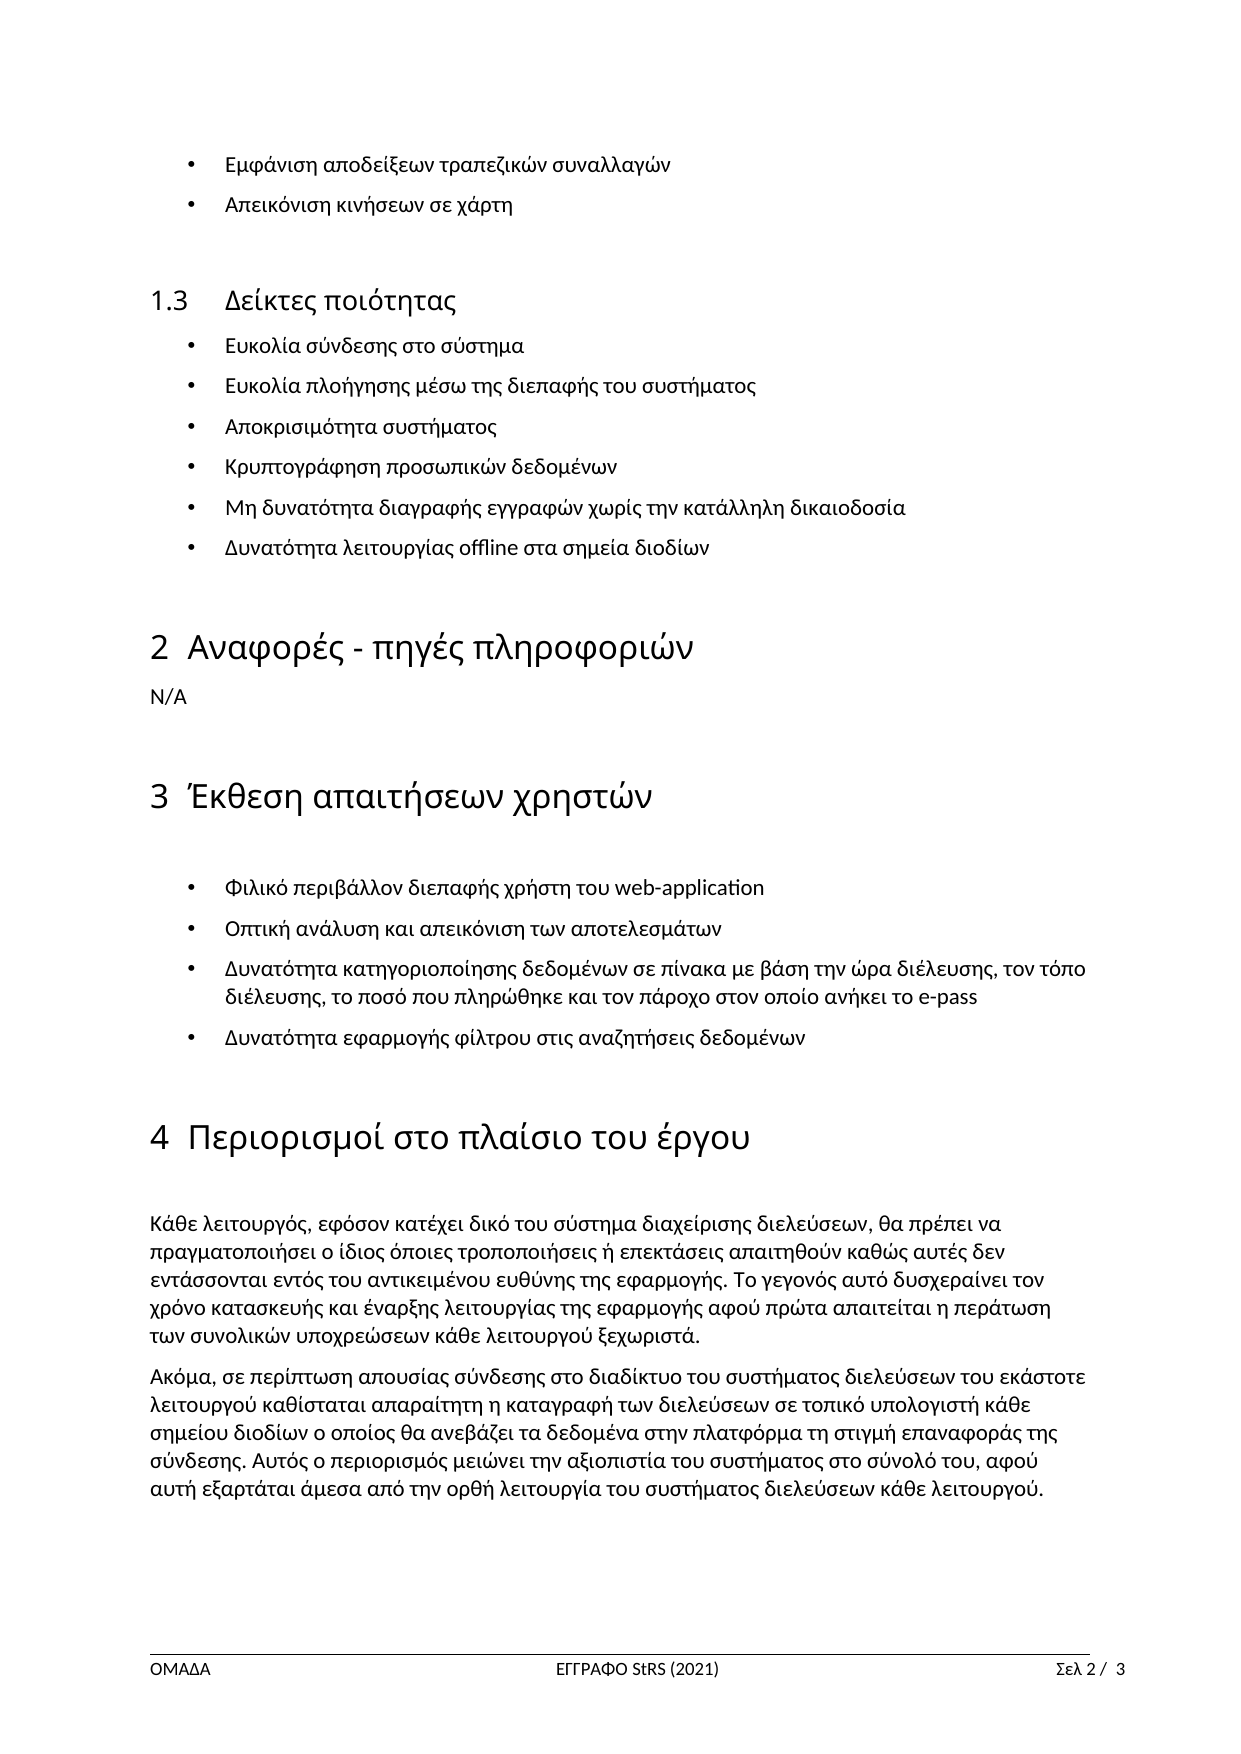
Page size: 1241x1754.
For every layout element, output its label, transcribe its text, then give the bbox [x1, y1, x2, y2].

list Δυνατότητα εφαρμογής φίλτρου στις αναζητήσεις δεδομένων [187, 1023, 1090, 1051]
list Ευκολία σύνδεσης στο σύστημα [187, 331, 1090, 359]
subtitle Έκθεση απαιτήσεων χρηστών [150, 772, 1090, 818]
text Ακόμα, σε περίπτωση απουσίας σύνδεσης στο διαδίκτυο του συστήματος διελεύσεων του εκάστοτε λειτουργού καθίσταται απαραίτητη η καταγραφή των διελεύσεων σε τοπικό υπολογιστή κάθε σημείου διοδίων ο οποίος θα ανεβάζει τα δεδομένα στην πλατφόρμα τη στιγμή επαναφοράς της σύνδεσης. Αυτός ο περιορισμός μειώνει την αξιοπιστία του συστήματος στο σύνολό του, αφού αυτή εξαρτάται άμεσα από την ορθή λειτουργία του συστήματος διελεύσεων κάθε λειτουργού. [150, 1362, 1090, 1502]
list Ευκολία πλοήγησης μέσω της διεπαφής του συστήματος [187, 371, 1090, 399]
text Κάθε λειτουργός, εφόσον κατέχει δικό του σύστημα διαχείρισης διελεύσεων, θα πρέπει να πραγματοποιήσει ο ίδιος όποιες τροποποιήσεις ή επεκτάσεις απαιτηθούν καθώς αυτές δεν εντάσσονται εντός του αντικειμένου ευθύνης της εφαρμογής. Το γεγονός αυτό δυσχεραίνει τον χρόνο κατασκευής και έναρξης λειτουργίας της εφαρμογής αφού πρώτα απαιτείται η περάτωση των συνολικών υποχρεώσεων κάθε λειτουργού ξεχωριστά. [150, 1209, 1090, 1349]
text N/A [150, 682, 1090, 710]
list Δυνατότητα λειτουργίας offline στα σημεία διοδίων [187, 533, 1090, 561]
list Κρυπτογράφηση προσωπικών δεδομένων [187, 452, 1090, 480]
list Εμφάνιση αποδείξεων τραπεζικών συναλλαγών [187, 150, 1090, 178]
subtitle Περιορισμοί στο πλαίσιο του έργου [150, 1113, 1090, 1159]
subtitle Αναφορές - πηγές πληροφοριών [150, 624, 1090, 669]
list Δυνατότητα κατηγοριοποίησης δεδομένων σε πίνακα με βάση την ώρα διέλευσης, τον τόπο διέλευσης, το ποσό που πληρώθηκε και τον πάροχο στον οποίο ανήκει το e-pass [187, 954, 1090, 1010]
list Μη δυνατότητα διαγραφής εγγραφών χωρίς την κατάλληλη δικαιοδοσία [187, 493, 1090, 521]
list Αποκρισιμότητα συστήματος [187, 412, 1090, 440]
list Απεικόνιση κινήσεων σε χάρτη [187, 191, 1090, 218]
list Φιλικό περιβάλλον διεπαφής χρήστη του web-application [187, 873, 1090, 901]
list Οπτική ανάλυση και απεικόνιση των αποτελεσμάτων [187, 914, 1090, 942]
subtitle 1.3 Δείκτες ποιότητας [150, 281, 1090, 318]
